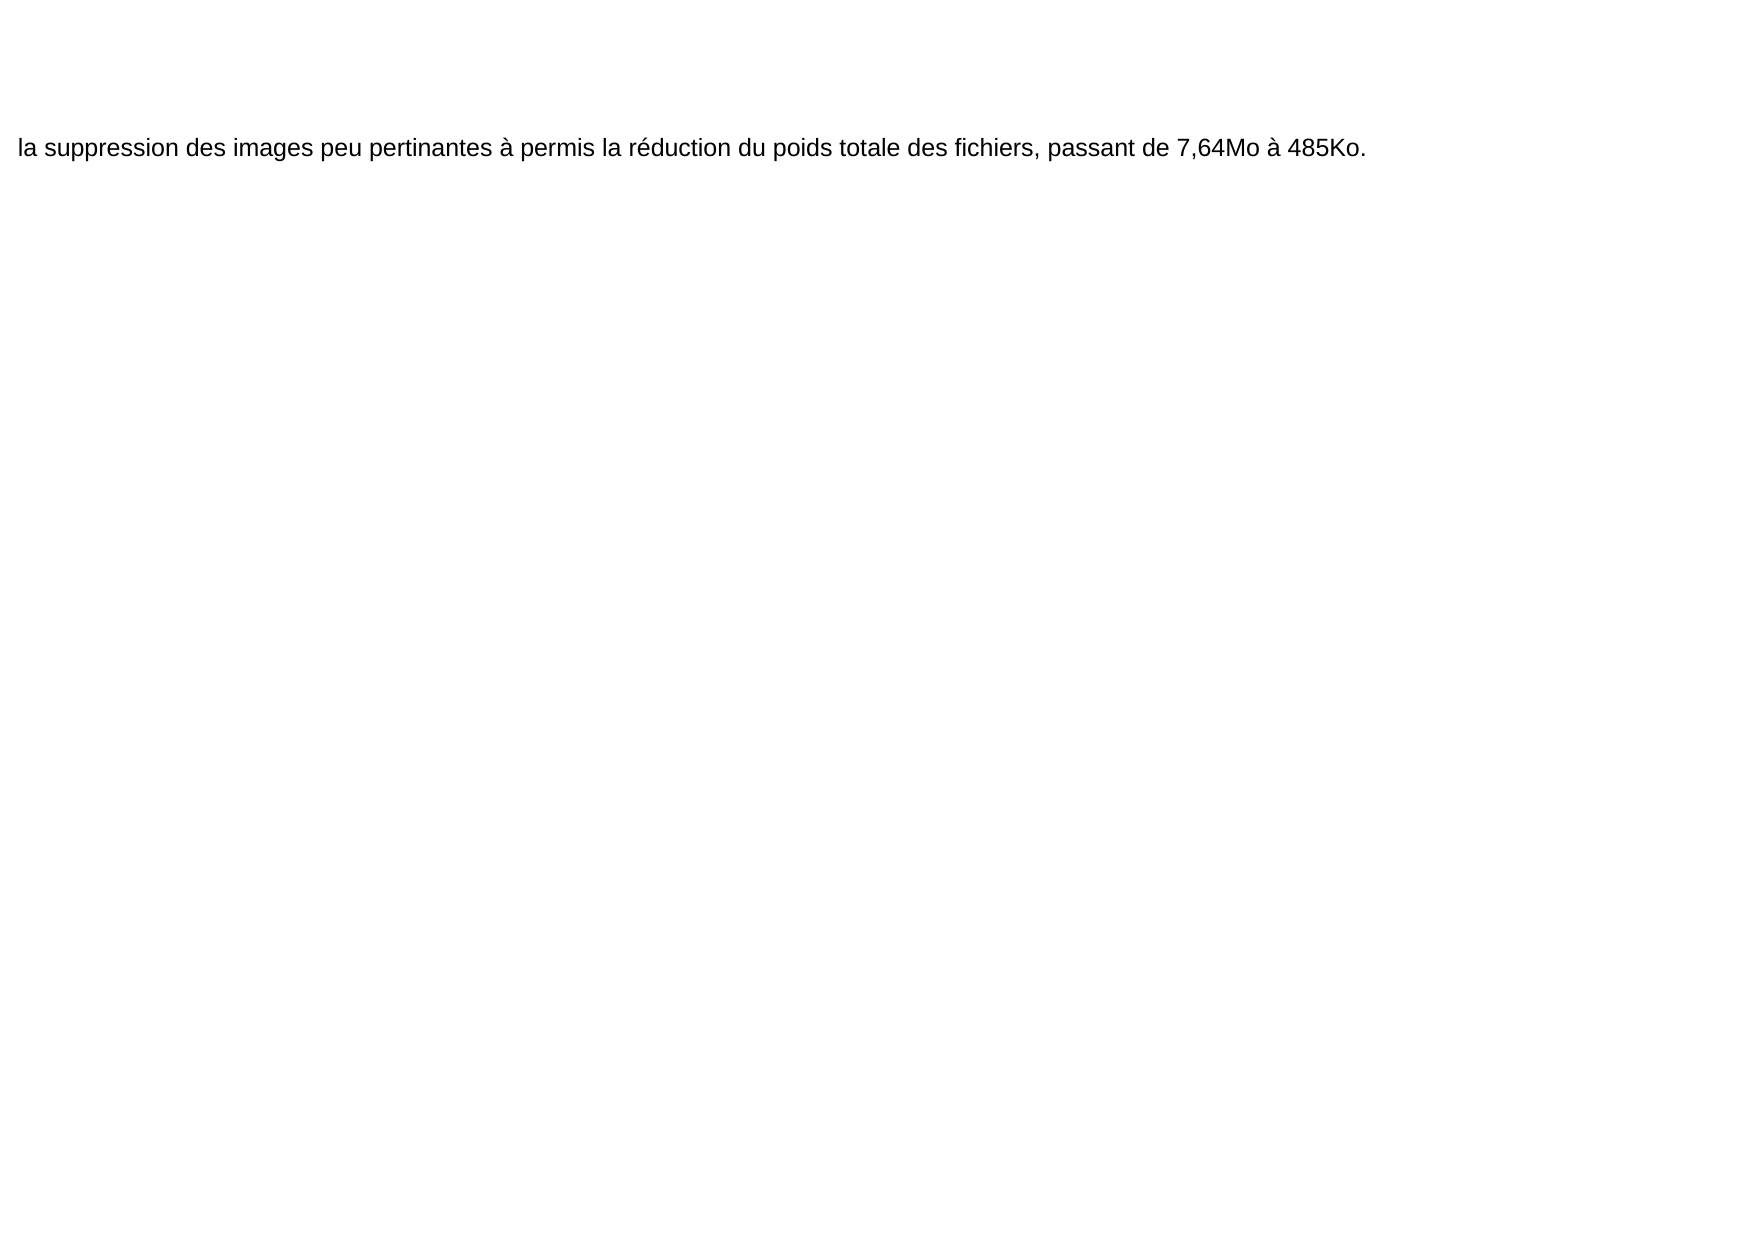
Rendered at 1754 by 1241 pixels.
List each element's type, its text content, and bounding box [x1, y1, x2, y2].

text la suppression des images peu pertinantes à permis la réduction du poids totale des fichiers, passant de 7,64Mo à 485Ko. [18, 133, 1736, 161]
